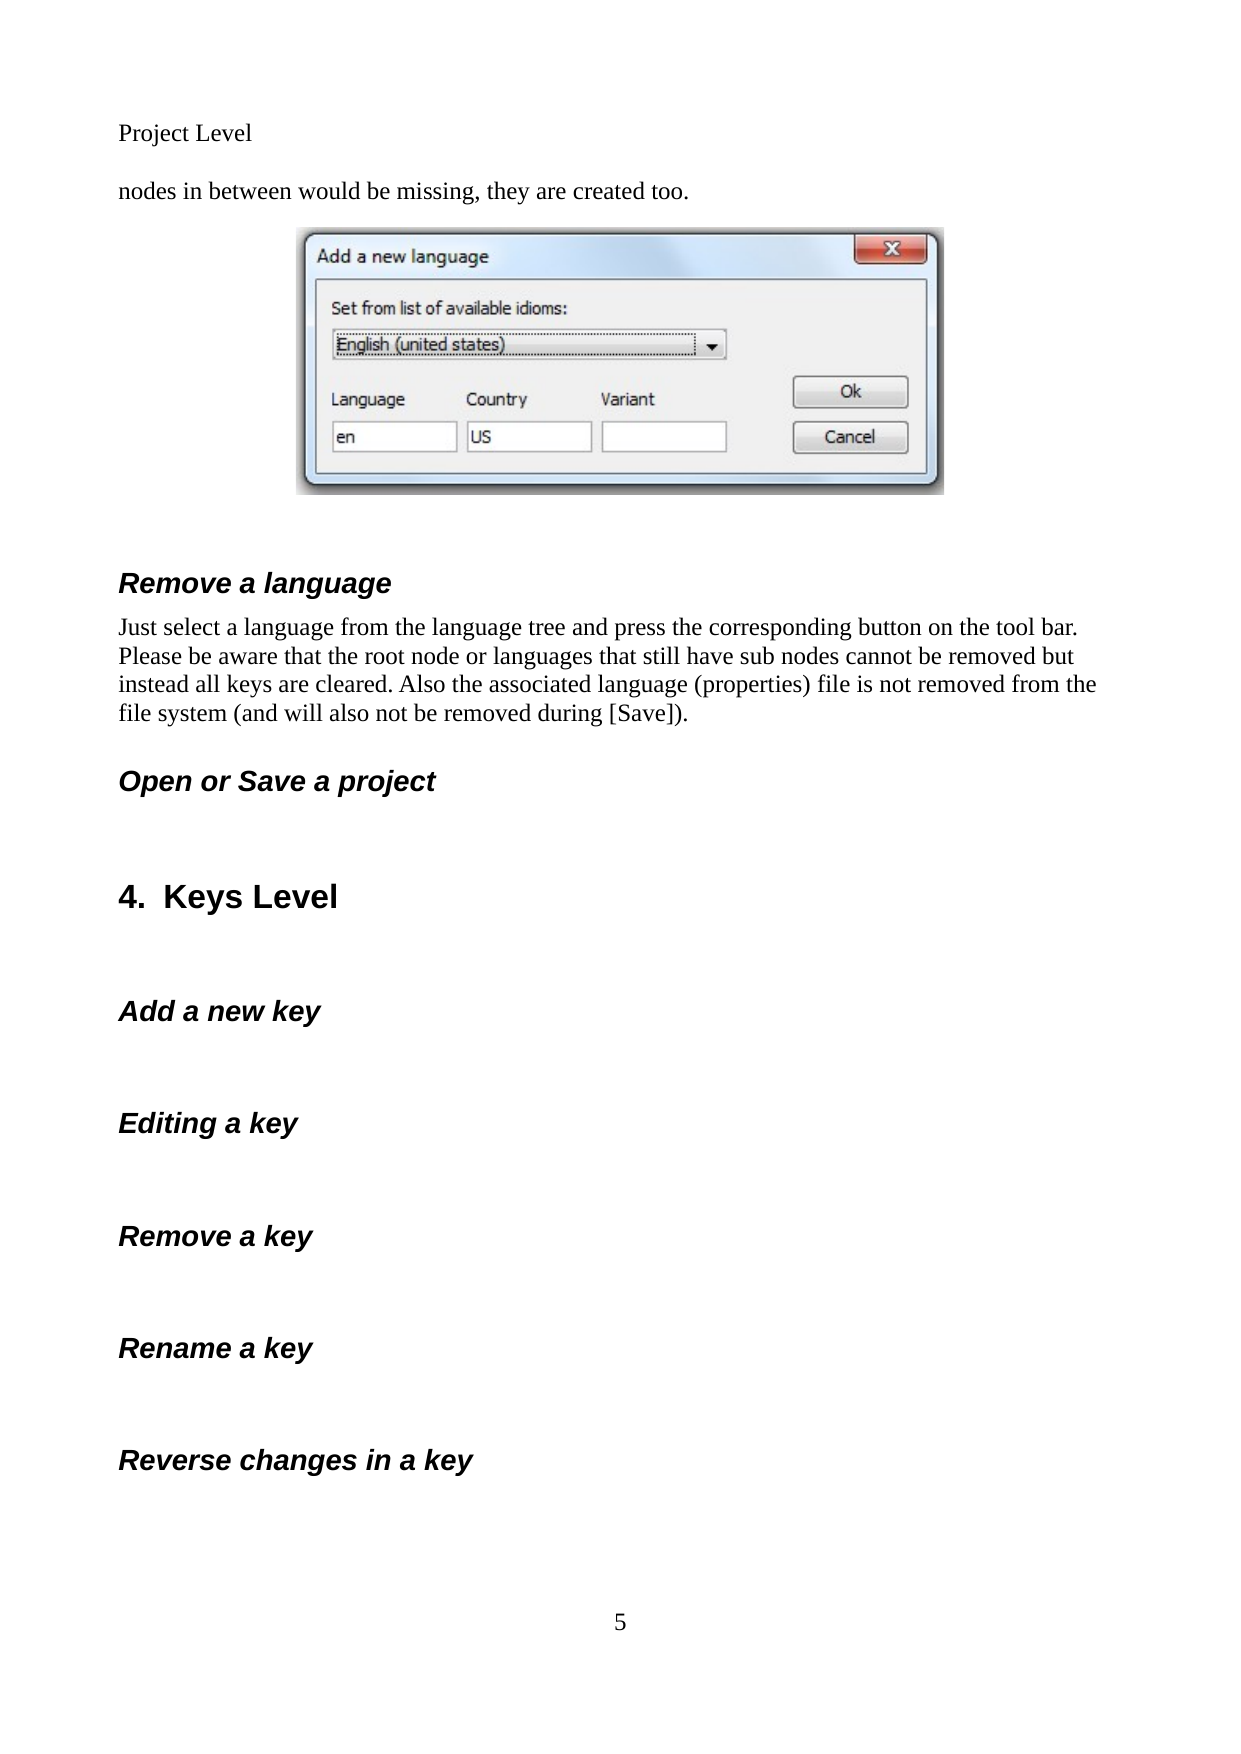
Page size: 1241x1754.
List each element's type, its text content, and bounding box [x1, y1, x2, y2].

subtitle Keys Level [118, 877, 1122, 915]
picture [295, 227, 945, 495]
subtitle Reverse changes in a key [118, 1443, 1122, 1477]
text Just select a language from the language tree and press the corresponding button on the tool bar. Please be aware that the root node or languages that still have sub nodes cannot be removed but instead all keys are cleared. Also the associated language (properties) file is not removed from the file system (and will also not be removed during [Save]). [118, 612, 1122, 727]
subtitle Rename a key [118, 1331, 1122, 1364]
text nodes in between would be missing, they are created too. [118, 176, 1122, 205]
subtitle Open or Save a project [118, 764, 1122, 798]
subtitle Add a new key [118, 994, 1122, 1028]
subtitle Editing a key [118, 1106, 1122, 1140]
subtitle Remove a language [118, 566, 1122, 599]
subtitle Remove a key [118, 1219, 1122, 1252]
